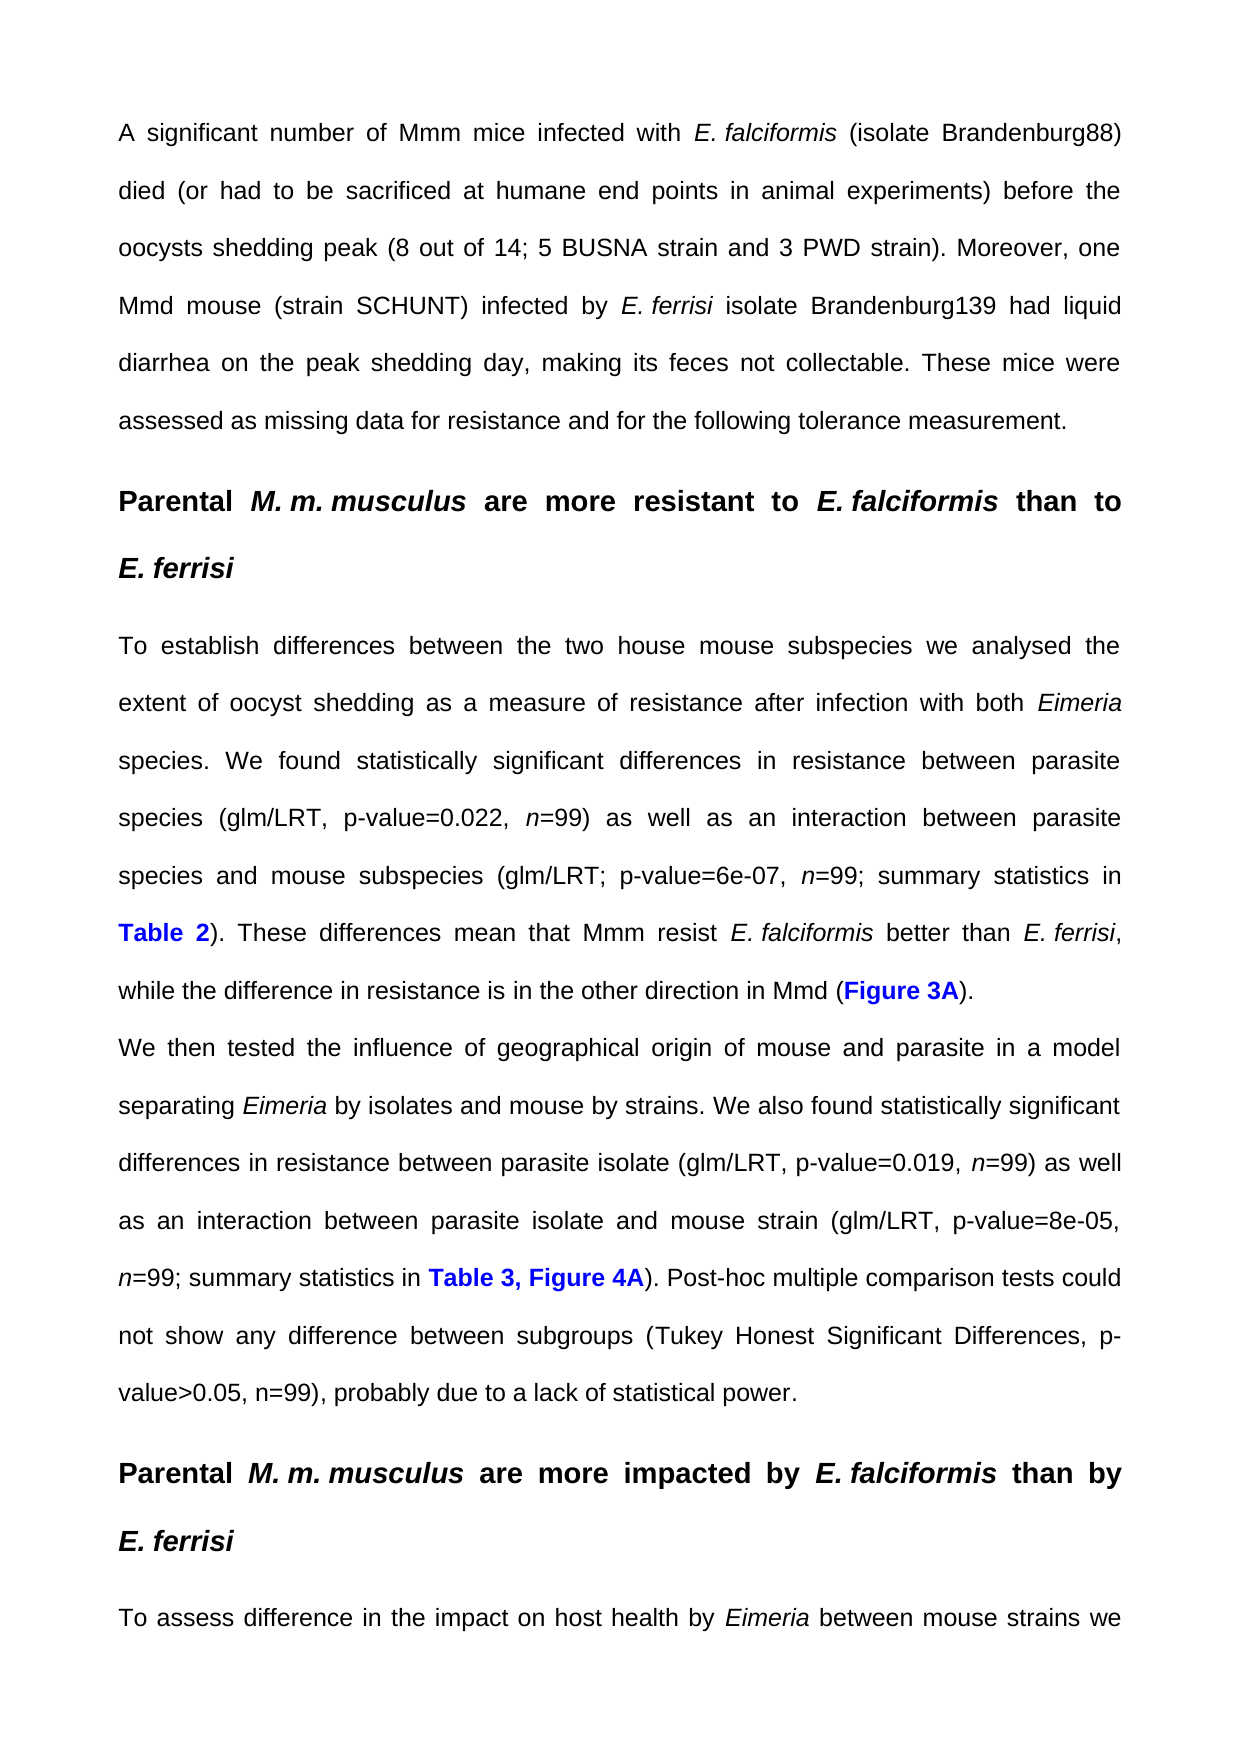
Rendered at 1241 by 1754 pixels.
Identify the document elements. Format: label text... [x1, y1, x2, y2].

text To assess difference in the impact on host health by Eimeria between mouse strains we [118, 1603, 1122, 1632]
subtitle Parental M. m. musculus are more impacted by E. falciformis than by E. ferrisi [118, 1456, 1122, 1557]
text We then tested the influence of geographical origin of mouse and parasite in a model separating Eimeria by isolates and mouse by strains. We also found statistically significant differences in resistance between parasite isolate (glm/LRT, p-value=0.019, n=99) as well as an interaction between parasite isolate and mouse strain (glm/LRT, p-value=8e-05, n=99; summary statistics in Table 3, Figure 4A). Post-hoc multiple comparison tests could not show any difference between subgroups (Tukey Honest Significant Differences, p-value>0.05, n=99), probably due to a lack of statistical power. [118, 1033, 1122, 1407]
text A significant number of Mmm mice infected with E. falciformis (isolate Brandenburg88) died (or had to be sacrificed at humane end points in animal experiments) before the oocysts shedding peak (8 out of 14; 5 BUSNA strain and 3 PWD strain). Moreover, one Mmd mouse (strain SCHUNT) infected by E. ferrisi isolate Brandenburg139 had liquid diarrhea on the peak shedding day, making its feces not collectable. These mice were assessed as missing data for resistance and for the following tolerance measurement. [118, 118, 1122, 434]
text To establish differences between the two house mouse subspecies we analysed the extent of oocyst shedding as a measure of resistance after infection with both Eimeria species. We found statistically significant differences in resistance between parasite species (glm/LRT, p-value=0.022, n=99) as well as an interaction between parasite species and mouse subspecies (glm/LRT; p-value=6e-07, n=99; summary statistics in Table 2). These differences mean that Mmm resist E. falciformis better than E. ferrisi, while the difference in resistance is in the other direction in Mmd (Figure 3A). [118, 631, 1122, 1004]
subtitle Parental M. m. musculus are more resistant to E. falciformis than to E. ferrisi [118, 484, 1122, 584]
